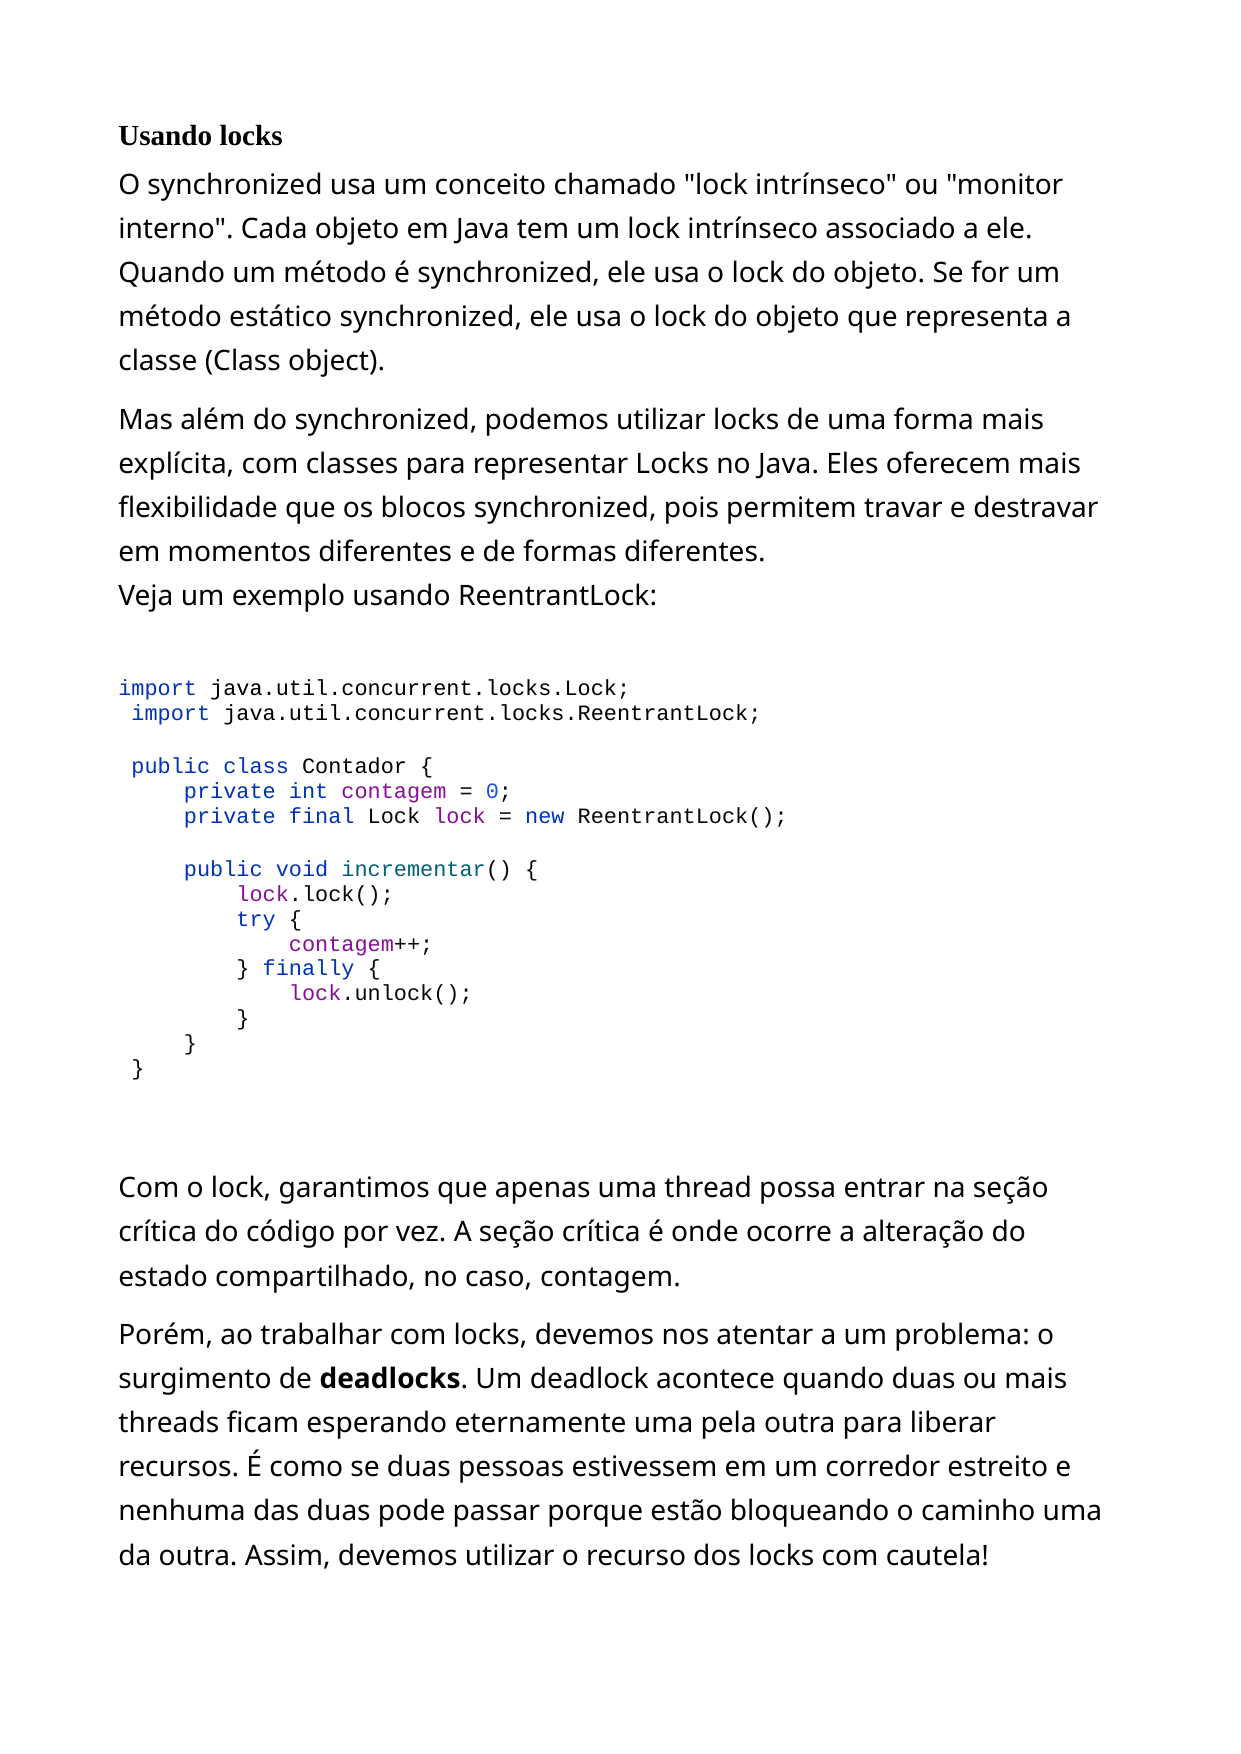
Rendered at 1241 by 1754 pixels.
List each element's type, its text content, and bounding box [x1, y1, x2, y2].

text import java.util.concurrent.locks.Lock; import java.util.concurrent.locks.ReentrantLock; public class Contador { private int contagem = 0; private final Lock lock = new ReentrantLock(); public void incrementar() { lock.lock(); try { contagem++; } finally { lock.unlock(); } } } [118, 677, 1122, 1081]
text O synchronized usa um conceito chamado "lock intrínseco" ou "monitor interno". Cada objeto em Java tem um lock intrínseco associado a ele. Quando um método é synchronized, ele usa o lock do objeto. Se for um método estático synchronized, ele usa o lock do objeto que representa a classe (Class object). [118, 164, 1122, 379]
text Mas além do synchronized, podemos utilizar locks de uma forma mais explícita, com classes para representar Locks no Java. Eles oferecem mais flexibilidade que os blocos synchronized, pois permitem travar e destravar em momentos diferentes e de formas diferentes. [118, 399, 1122, 569]
text Com o lock, garantimos que apenas uma thread possa entrar na seção crítica do código por vez. A seção crítica é onde ocorre a alteração do estado compartilhado, no caso, contagem. [118, 1168, 1122, 1294]
subtitle Usando locks [118, 118, 1122, 152]
text Porém, ao trabalhar com locks, devemos nos atentar a um problema: o surgimento de deadlocks. Um deadlock acontece quando duas ou mais threads ficam esperando eternamente uma pela outra para liberar recursos. É como se duas pessoas estivessem em um corredor estreito e nenhuma das duas pode passar porque estão bloqueando o caminho uma da outra. Assim, devemos utilizar o recurso dos locks com cautela! [118, 1314, 1122, 1573]
text Veja um exemplo usando ReentrantLock: [118, 575, 1122, 614]
